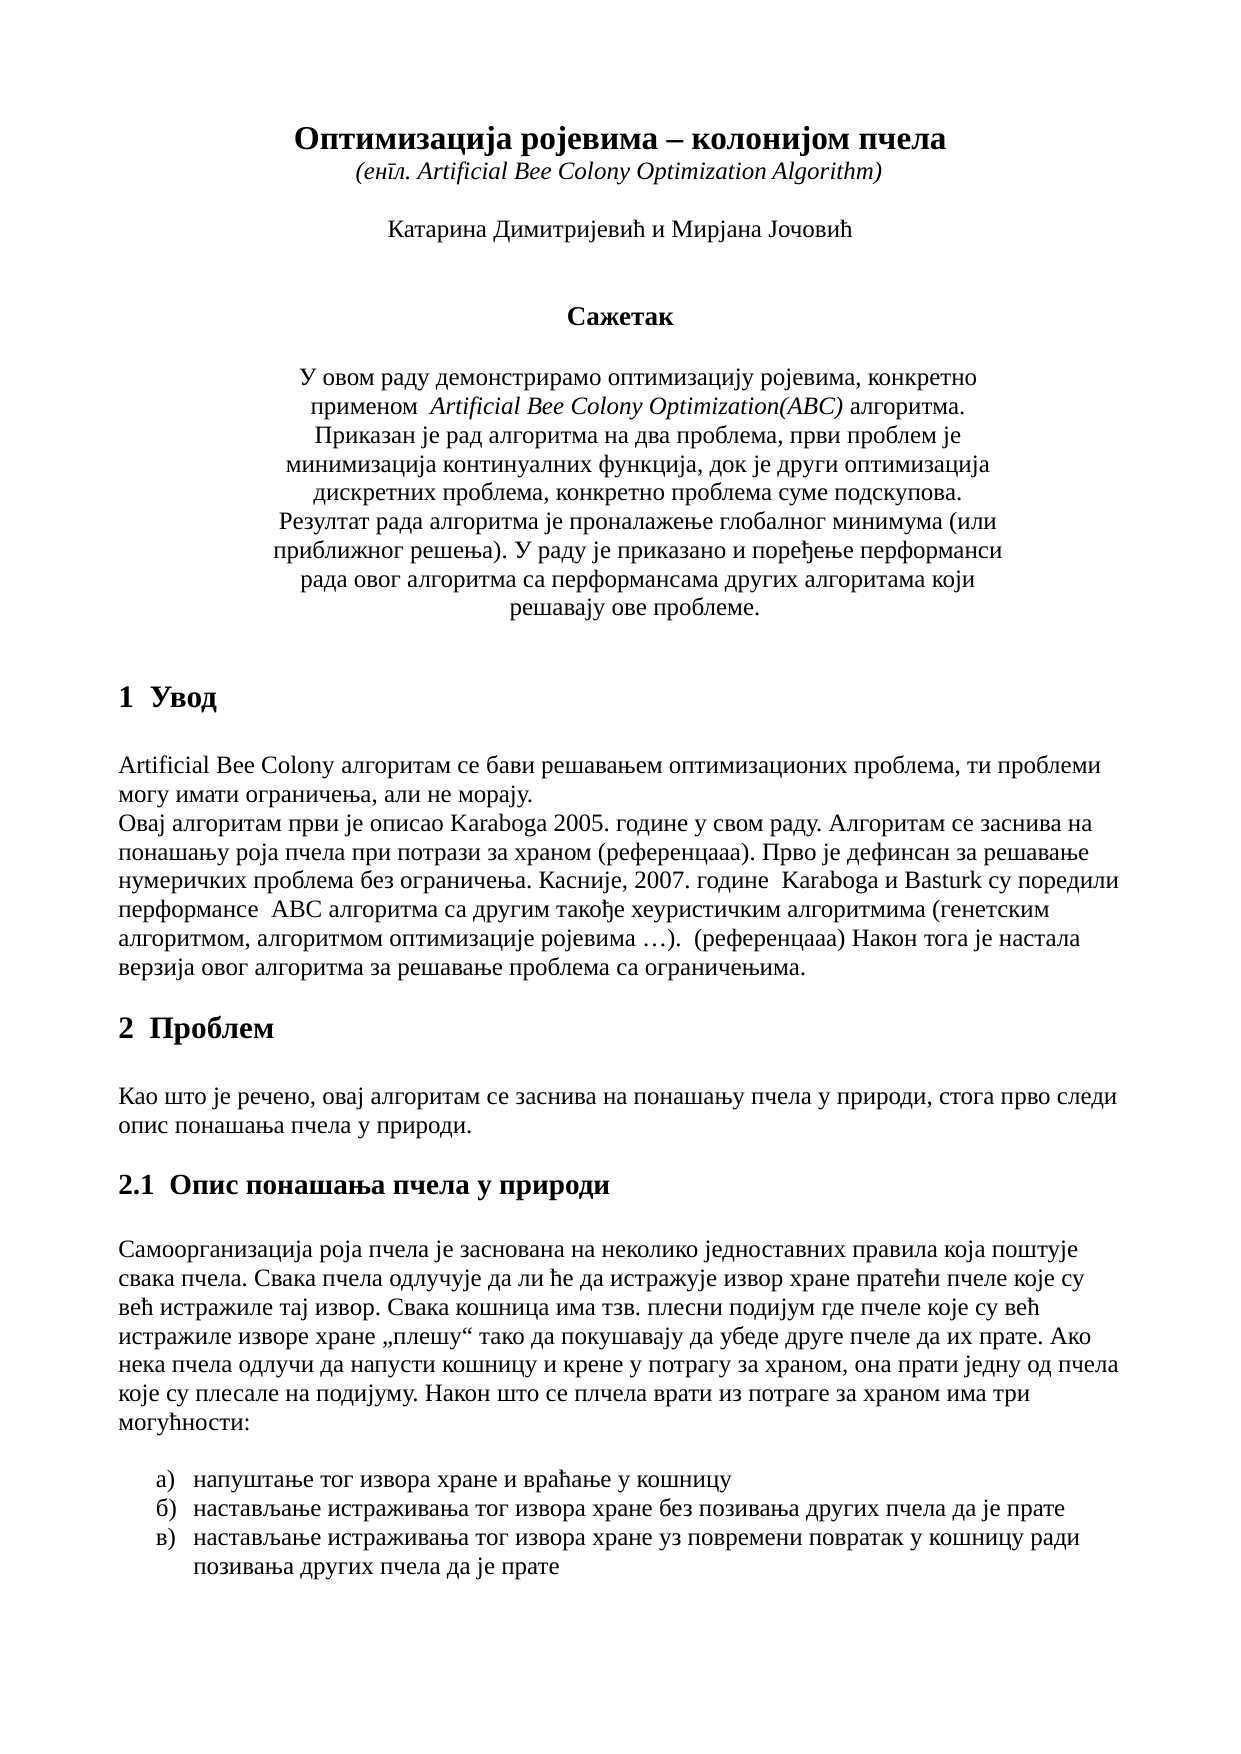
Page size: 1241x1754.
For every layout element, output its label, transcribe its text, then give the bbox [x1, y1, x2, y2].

text У овом раду демонстрирамо оптимизацију ројевима, конкретно применом Artificial Bee Colony Optimization(ABC) алгоритма. Приказан је рад алгоритма на два проблема, први проблем је минимизација континуалних функција, док је други оптимизација дискретних проблема, конкретно проблема суме подскупова. Резултат рада алгоритма је проналажење глобалног минимума (или приближног решења). У раду је приказано и поређење перформанси рада овог алгоритма са перформансама других алгоритама који решавају ове проблеме. [266, 362, 1010, 621]
text Сажетак [118, 300, 1122, 331]
text 1 Увод [118, 679, 1122, 715]
list напуштање тог извора хране и враћање у кошницу [156, 1464, 1122, 1493]
list настављање истраживања тог извора хране уз повремени повратак у кошницу ради позивања других пчела да је прате [156, 1522, 1122, 1579]
text Аrtificial Bee Colony алгоритам се бави решавањем оптимизационих проблема, ти проблеми могу имати ограничења, али не морају. [118, 751, 1122, 808]
text (енгл. Artificial Bee Colony Optimization Algorithm) [118, 156, 1122, 185]
list настављање истраживања тог извора хране без позивања других пчела да је прате [156, 1493, 1122, 1522]
text Овај алгоритам први је описао Karaboga 2005. године у свом раду. Алгоритам се заснива на понашању роја пчела при потрази за храном (референцааа). Прво је дефинсан за решавање нумеричких проблема без ограничења. Касније, 2007. године Karaboga и Basturk су поредили перформансе ABC алгоритма са другим такође хеуристичким алгоритмима (генетским алгоритмом, алгоритмом оптимизације ројевима …). (референцааа) Након тога је настала верзија овог алгоритма за решавање проблема са ограничењима. [118, 808, 1122, 981]
text Као што је речено, овај алгоритам се заснива на понашању пчела у природи, стога прво следи опис понашања пчела у природи. [118, 1081, 1122, 1139]
text Оптимизација ројевима – колонијом пчела [118, 118, 1122, 156]
text 2 Проблем [118, 1009, 1122, 1045]
text Катарина Димитријевић и Мирјана Јочовић [118, 214, 1122, 243]
text Самоорганизација роја пчела је заснована на неколико једноставних правила која поштује свака пчела. Свака пчела одлучује да ли ће да истражује извор хране пратећи пчеле које су већ истражиле тај извор. Свака кошница има тзв. плесни подијум где пчеле које су већ истражиле изворе хране „плешу“ тако да покушавају да убеде друге пчеле да их прате. Ако нека пчела одлучи да напусти кошницу и крене у потрагу за храном, она прати једну од пчела које су плесале на подијуму. Након што се плчела врати из потраге за храном има три могућности: [118, 1234, 1122, 1436]
text 2.1 Опис понашања пчела у природи [118, 1167, 1122, 1201]
